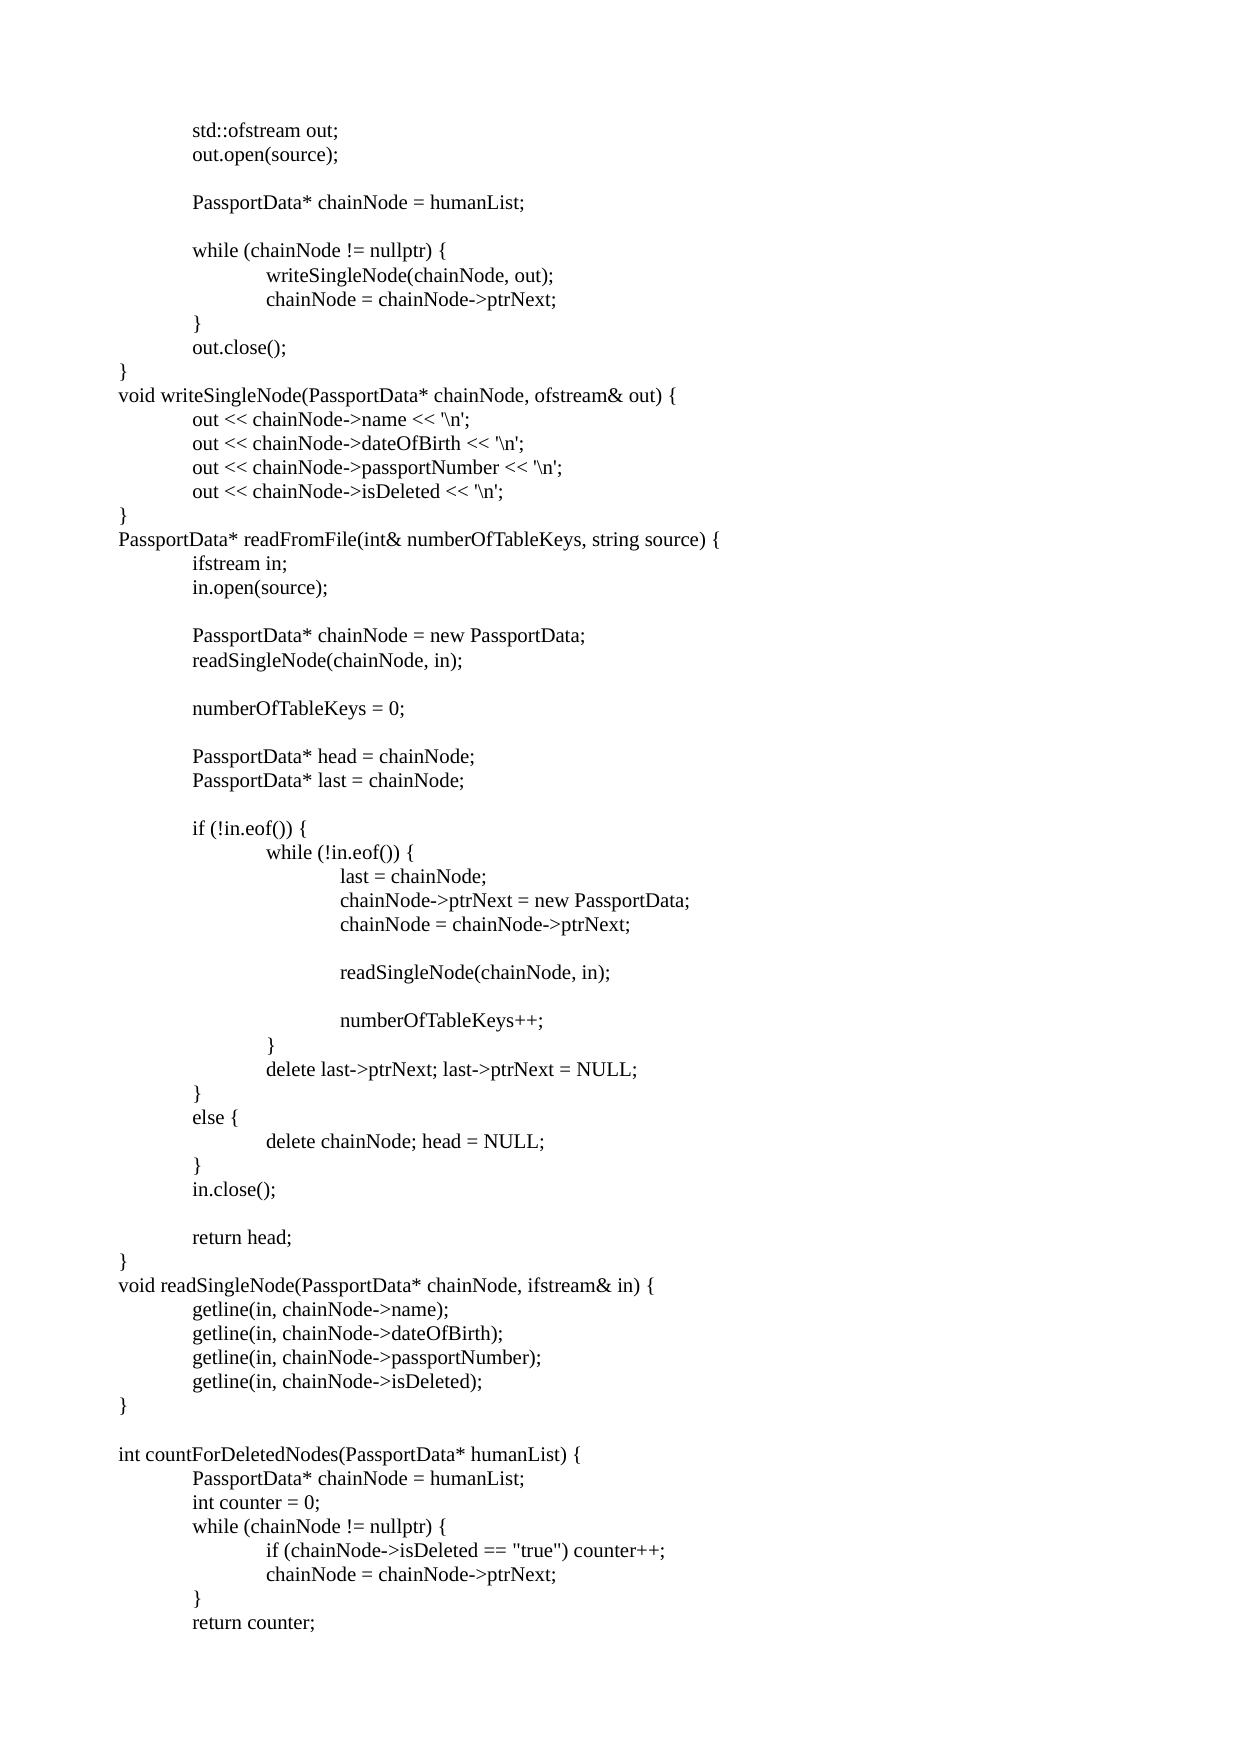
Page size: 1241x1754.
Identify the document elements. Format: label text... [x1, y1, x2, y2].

text int counter = 0; [118, 1490, 1122, 1514]
text } [118, 311, 1122, 335]
text if (chainNode->isDeleted == "true") counter++; [118, 1538, 1122, 1562]
text chainNode = chainNode->ptrNext; [118, 912, 1122, 936]
text out << chainNode->isDeleted << '\n'; [118, 479, 1122, 503]
text } [118, 503, 1122, 527]
text getline(in, chainNode->name); [118, 1297, 1122, 1321]
text readSingleNode(chainNode, in); [118, 647, 1122, 672]
text delete last->ptrNext; last->ptrNext = NULL; [118, 1057, 1122, 1081]
text getline(in, chainNode->passportNumber); [118, 1345, 1122, 1369]
text void readSingleNode(PassportData* chainNode, ifstream& in) { [118, 1273, 1122, 1297]
text PassportData* head = chainNode; [118, 744, 1122, 768]
text while (!in.eof()) { [118, 840, 1122, 864]
text writeSingleNode(chainNode, out); [118, 262, 1122, 287]
text } [118, 1393, 1122, 1417]
text } [118, 1249, 1122, 1273]
text else { [118, 1105, 1122, 1129]
text PassportData* chainNode = new PassportData; [118, 623, 1122, 647]
text chainNode = chainNode->ptrNext; [118, 287, 1122, 311]
text return counter; [118, 1610, 1122, 1634]
text chainNode->ptrNext = new PassportData; [118, 888, 1122, 912]
text out << chainNode->dateOfBirth << '\n'; [118, 431, 1122, 455]
text void writeSingleNode(PassportData* chainNode, ofstream& out) { [118, 383, 1122, 407]
text } [118, 1081, 1122, 1105]
text while (chainNode != nullptr) { [118, 238, 1122, 262]
text getline(in, chainNode->isDeleted); [118, 1369, 1122, 1393]
text numberOfTableKeys++; [118, 1008, 1122, 1032]
text readSingleNode(chainNode, in); [118, 960, 1122, 984]
text out << chainNode->name << '\n'; [118, 407, 1122, 431]
text getline(in, chainNode->dateOfBirth); [118, 1321, 1122, 1345]
text int countForDeletedNodes(PassportData* humanList) { [118, 1442, 1122, 1466]
text } [118, 359, 1122, 383]
text while (chainNode != nullptr) { [118, 1514, 1122, 1538]
text if (!in.eof()) { [118, 816, 1122, 840]
text PassportData* chainNode = humanList; [118, 1466, 1122, 1490]
text delete chainNode; head = NULL; [118, 1129, 1122, 1153]
text ifstream in; [118, 551, 1122, 575]
text } [118, 1153, 1122, 1177]
text out.open(source); [118, 142, 1122, 166]
text PassportData* last = chainNode; [118, 768, 1122, 792]
text last = chainNode; [118, 864, 1122, 888]
text } [118, 1032, 1122, 1057]
text in.open(source); [118, 575, 1122, 599]
text chainNode = chainNode->ptrNext; [118, 1562, 1122, 1586]
text in.close(); [118, 1177, 1122, 1201]
text return head; [118, 1225, 1122, 1249]
text out.close(); [118, 335, 1122, 359]
text numberOfTableKeys = 0; [118, 696, 1122, 720]
text PassportData* readFromFile(int& numberOfTableKeys, string source) { [118, 527, 1122, 551]
text out << chainNode->passportNumber << '\n'; [118, 455, 1122, 479]
text std::ofstream out; [118, 118, 1122, 142]
text } [118, 1586, 1122, 1610]
text PassportData* chainNode = humanList; [118, 190, 1122, 214]
